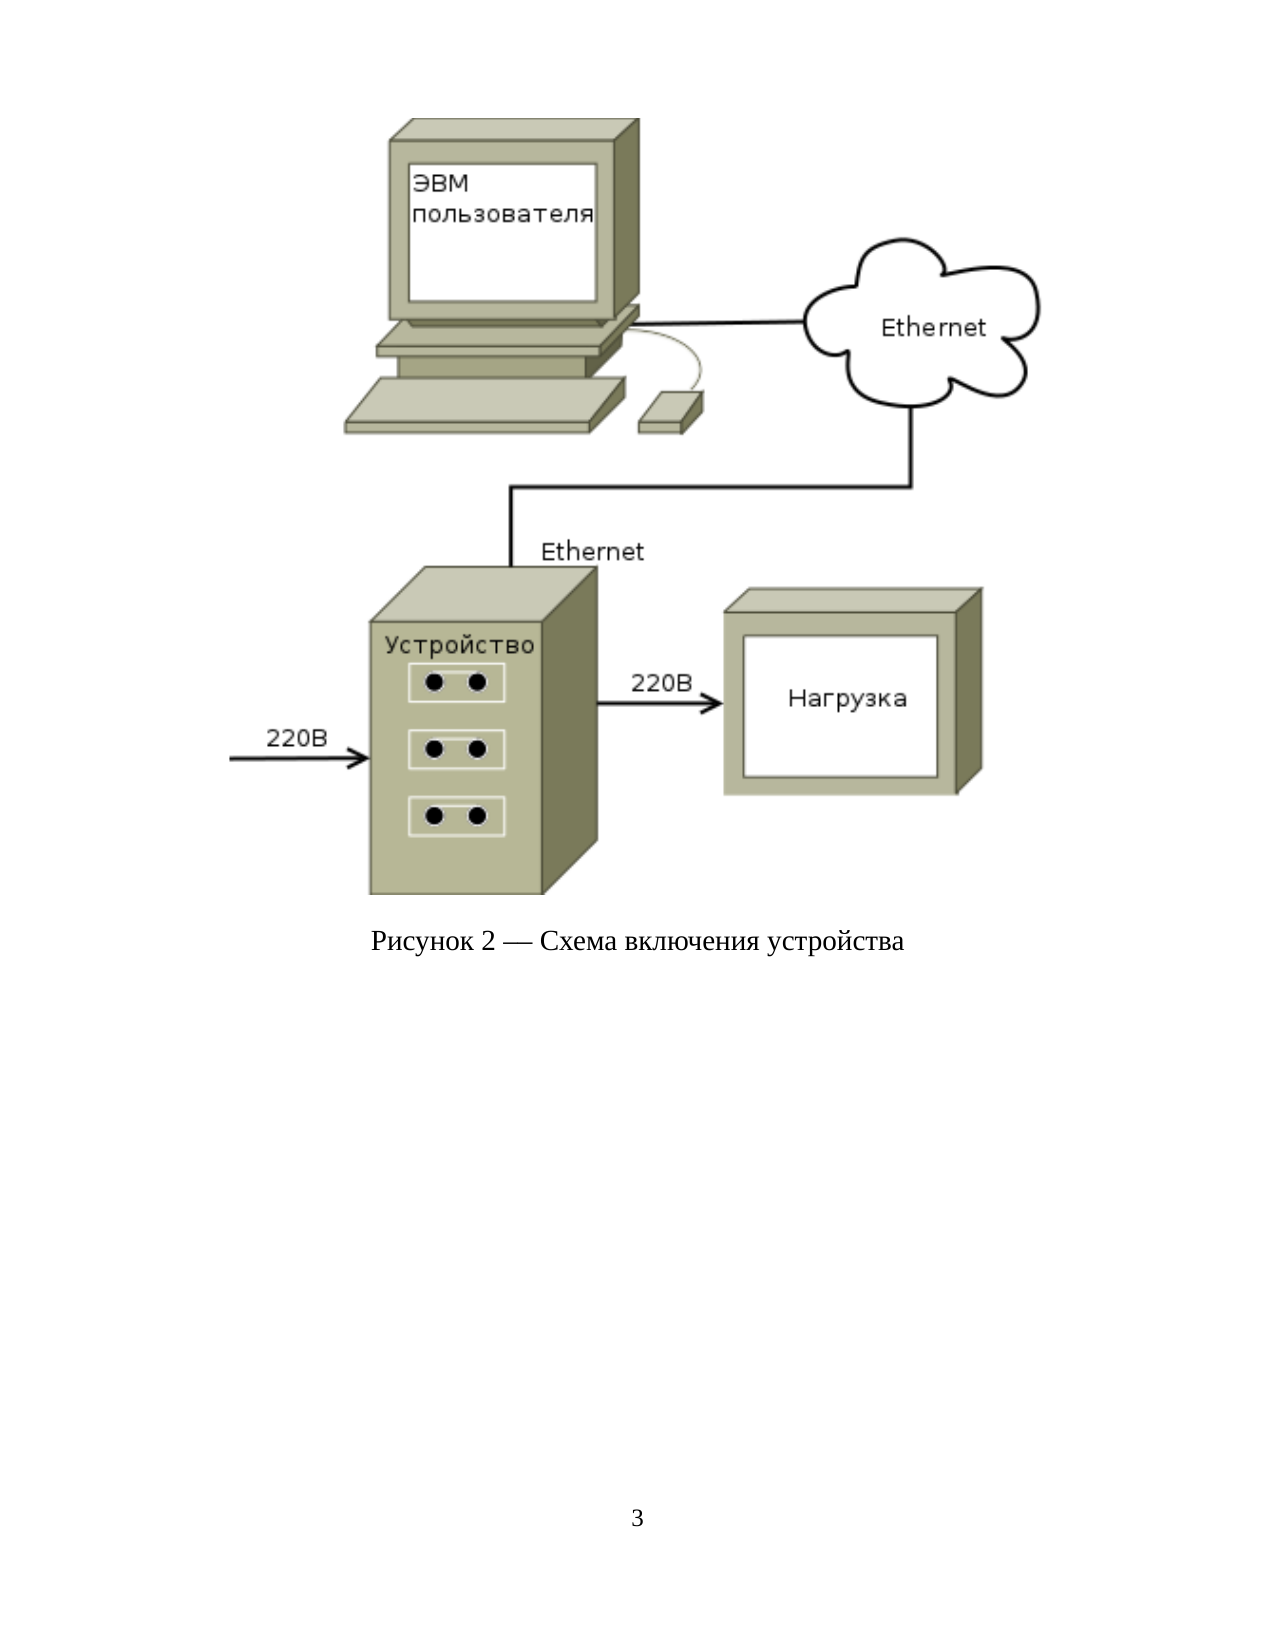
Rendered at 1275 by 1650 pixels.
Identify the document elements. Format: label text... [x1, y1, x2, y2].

picture [228, 118, 1047, 895]
text Рисунок 2 –– Схема включения устройства [118, 923, 1157, 957]
